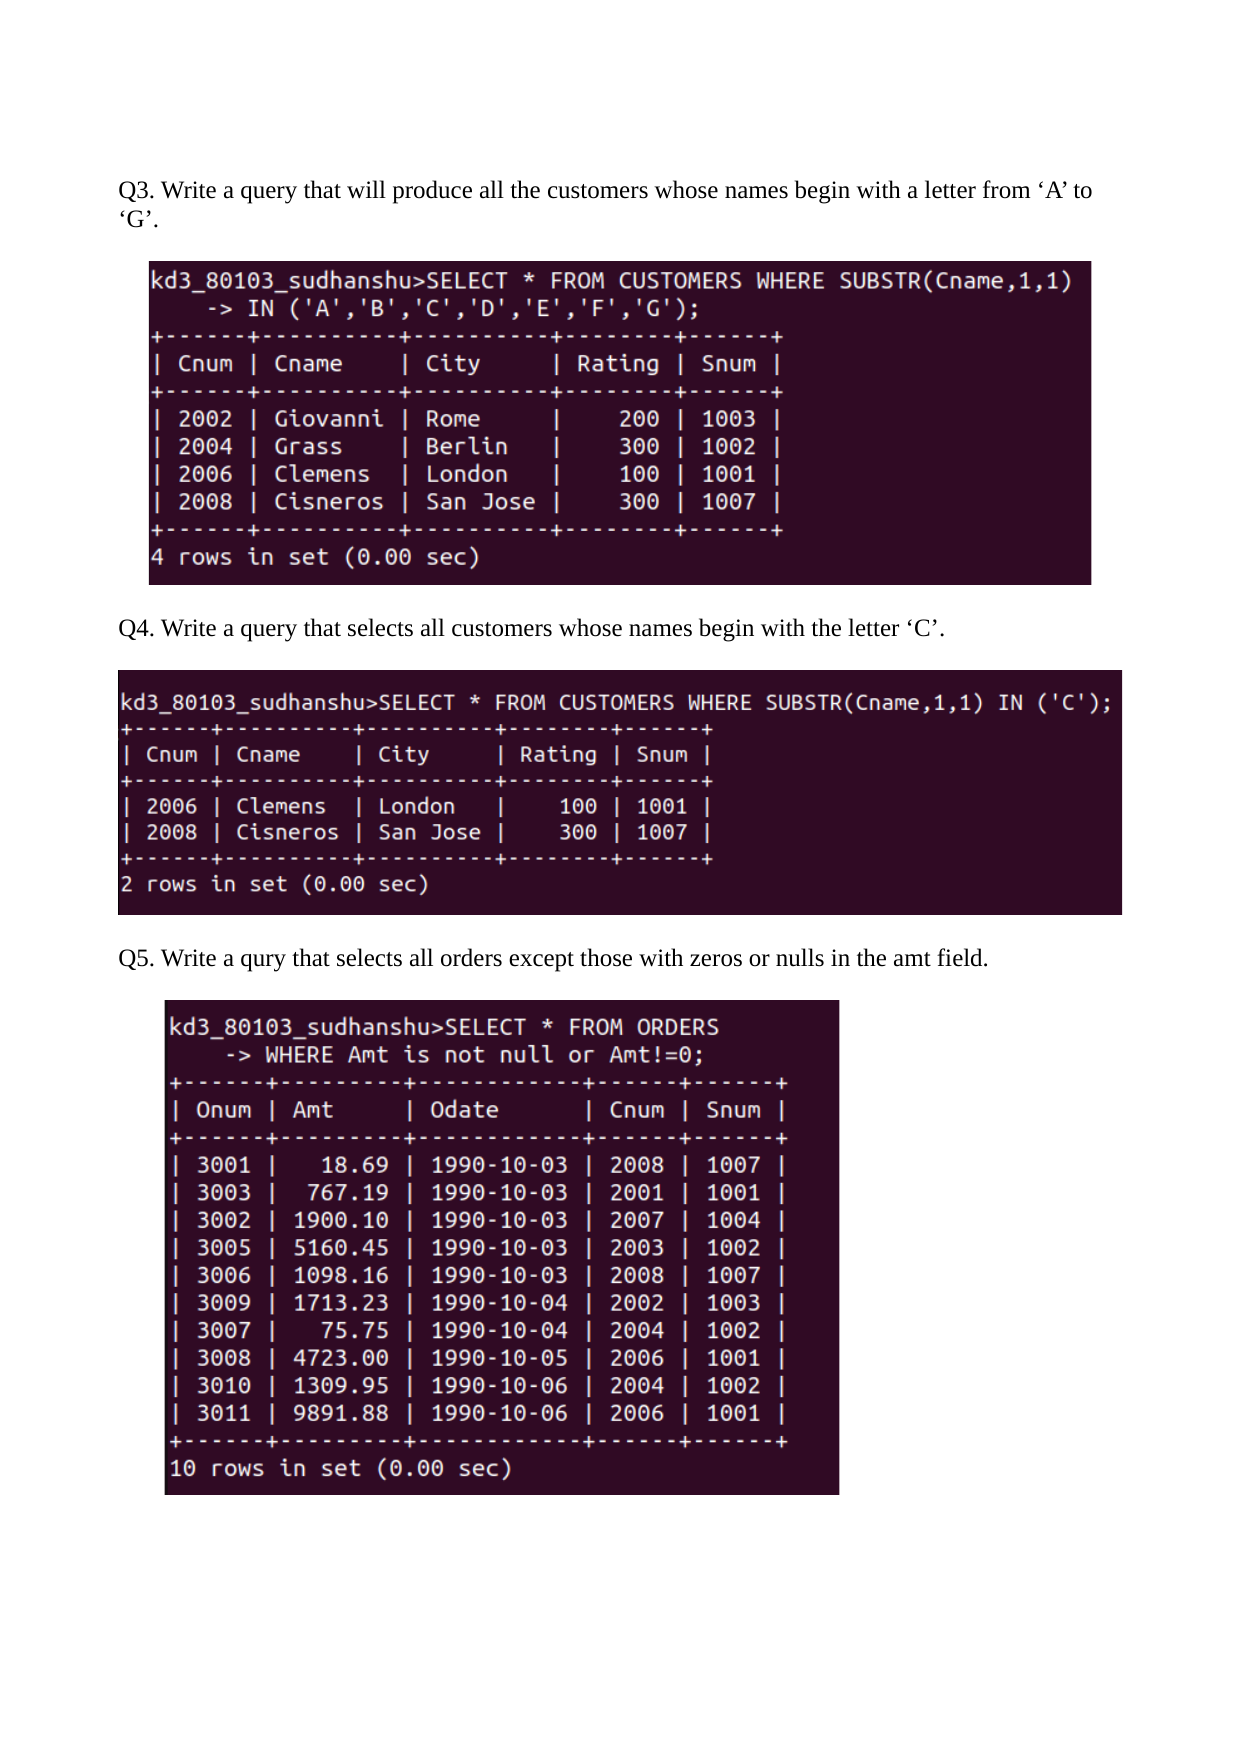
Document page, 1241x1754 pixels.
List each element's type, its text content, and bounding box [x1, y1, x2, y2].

text Q4. Write a query that selects all customers whose names begin with the letter ‘C’. [118, 613, 1122, 642]
text Q3. Write a query that will produce all the customers whose names begin with a letter from ‘A’ to ‘G’. [118, 176, 1122, 233]
picture [118, 670, 1123, 915]
picture [164, 1000, 840, 1495]
text Q5. Write a qury that selects all orders except those with zeros or nulls in the amt field. [118, 943, 1122, 972]
picture [148, 261, 1092, 585]
